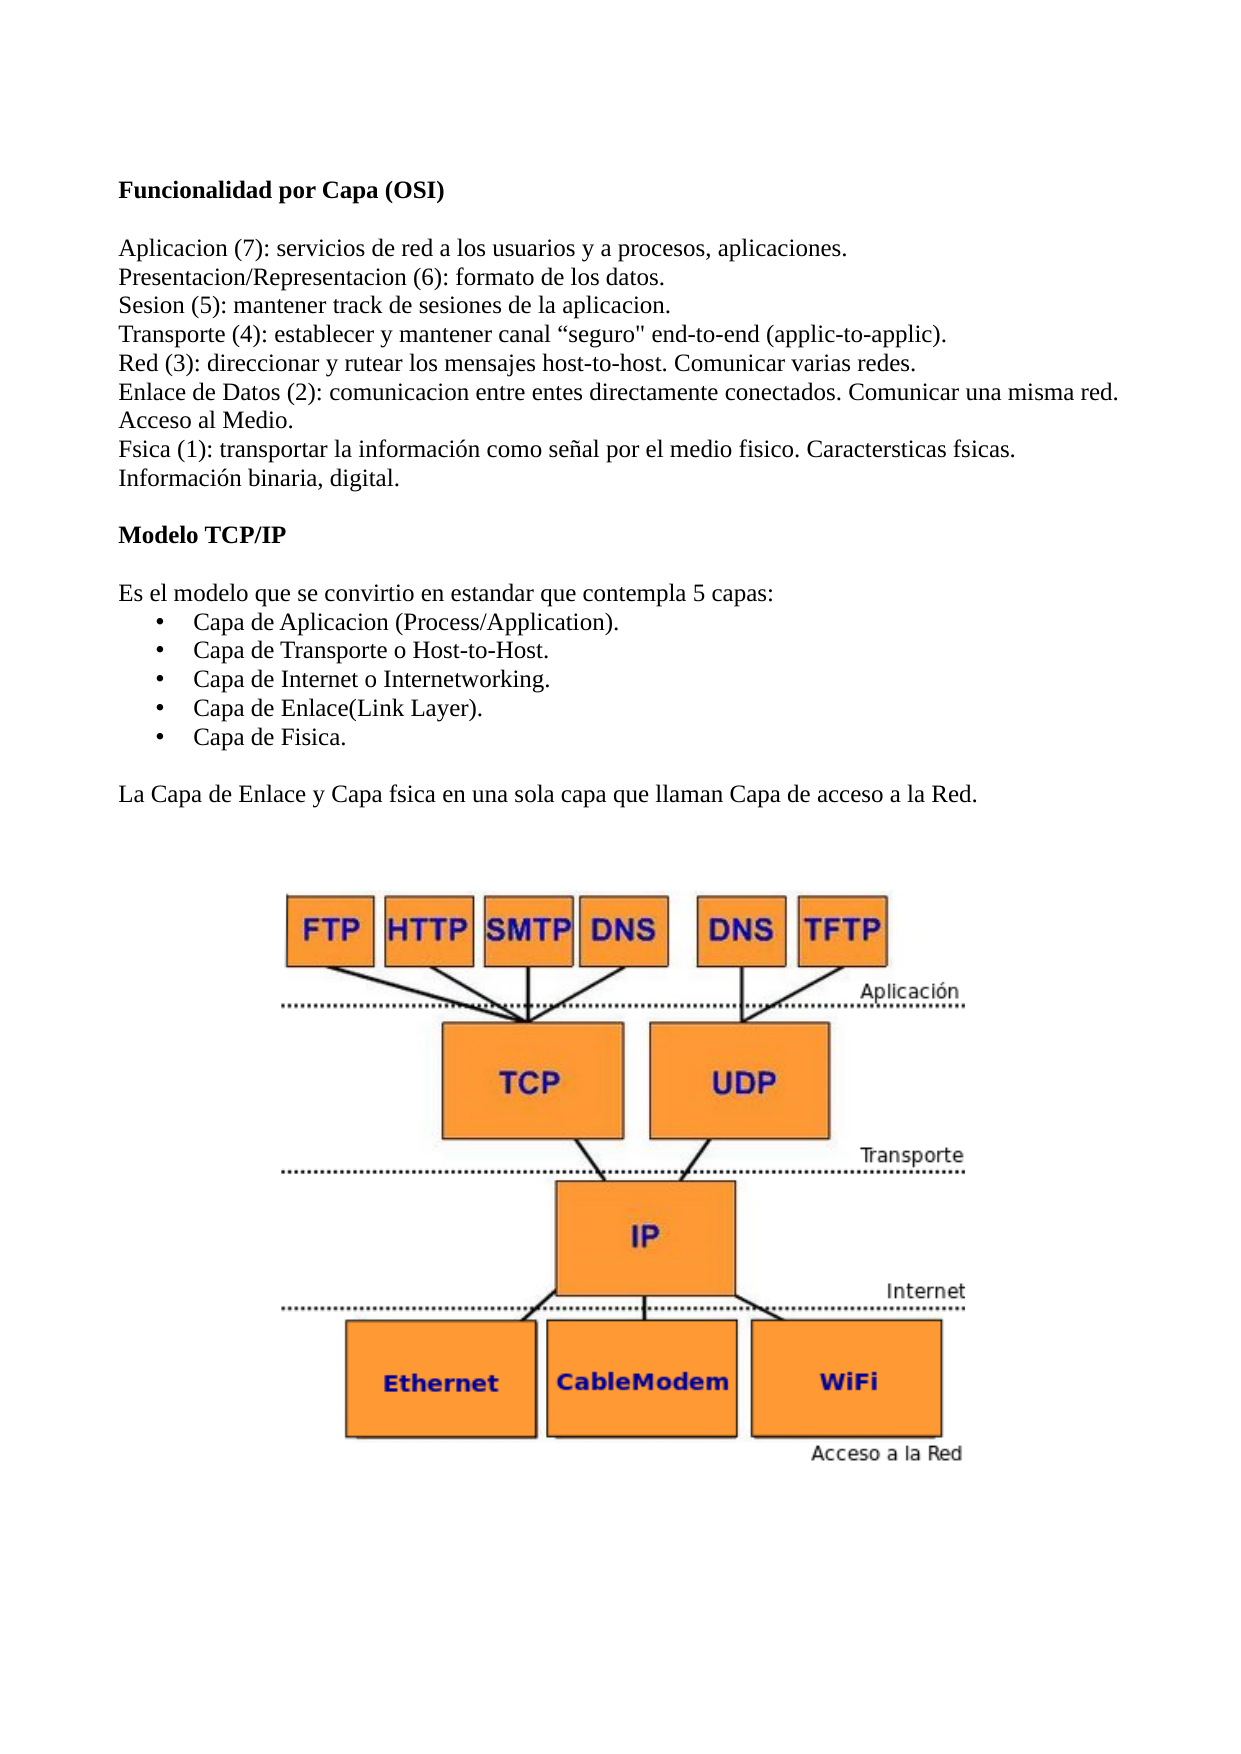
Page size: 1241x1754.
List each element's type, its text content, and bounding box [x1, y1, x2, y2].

text Enlace de Datos (2): comunicacion entre entes directamente conectados. Comunicar una misma red. Acceso al Medio. [118, 377, 1122, 434]
list Capa de Enlace(Link Layer). [156, 693, 1122, 722]
text Sesion (5): mantener track de sesiones de la aplicacion. [118, 291, 1122, 319]
text La Capa de Enlace y Capa fsica en una sola capa que llaman Capa de acceso a la Red. [118, 779, 1122, 808]
text Funcionalidad por Capa (OSI) [118, 176, 1122, 204]
list Capa de Fisica. [156, 722, 1122, 751]
text Aplicacion (7): servicios de red a los usuarios y a procesos, aplicaciones. [118, 233, 1122, 262]
list Capa de Transporte o Host-to-Host. [156, 636, 1122, 664]
text Modelo TCP/IP [118, 521, 1122, 549]
list Capa de Aplicacion (Process/Application). [156, 607, 1122, 636]
text Es el modelo que se convirtio en estandar que contempla 5 capas: [118, 578, 1122, 607]
text Red (3): direccionar y rutear los mensajes host-to-host. Comunicar varias redes. [118, 348, 1122, 377]
text Presentacion/Representacion (6): formato de los datos. [118, 262, 1122, 291]
list Capa de Internet o Internetworking. [156, 664, 1122, 693]
text Fsica (1): transportar la información como señal por el medio fisico. Caractersticas fsicas. Información binaria, digital. [118, 434, 1122, 492]
text Transporte (4): establecer y mantener canal “seguro" end-to-end (applic-to-applic). [118, 319, 1122, 348]
